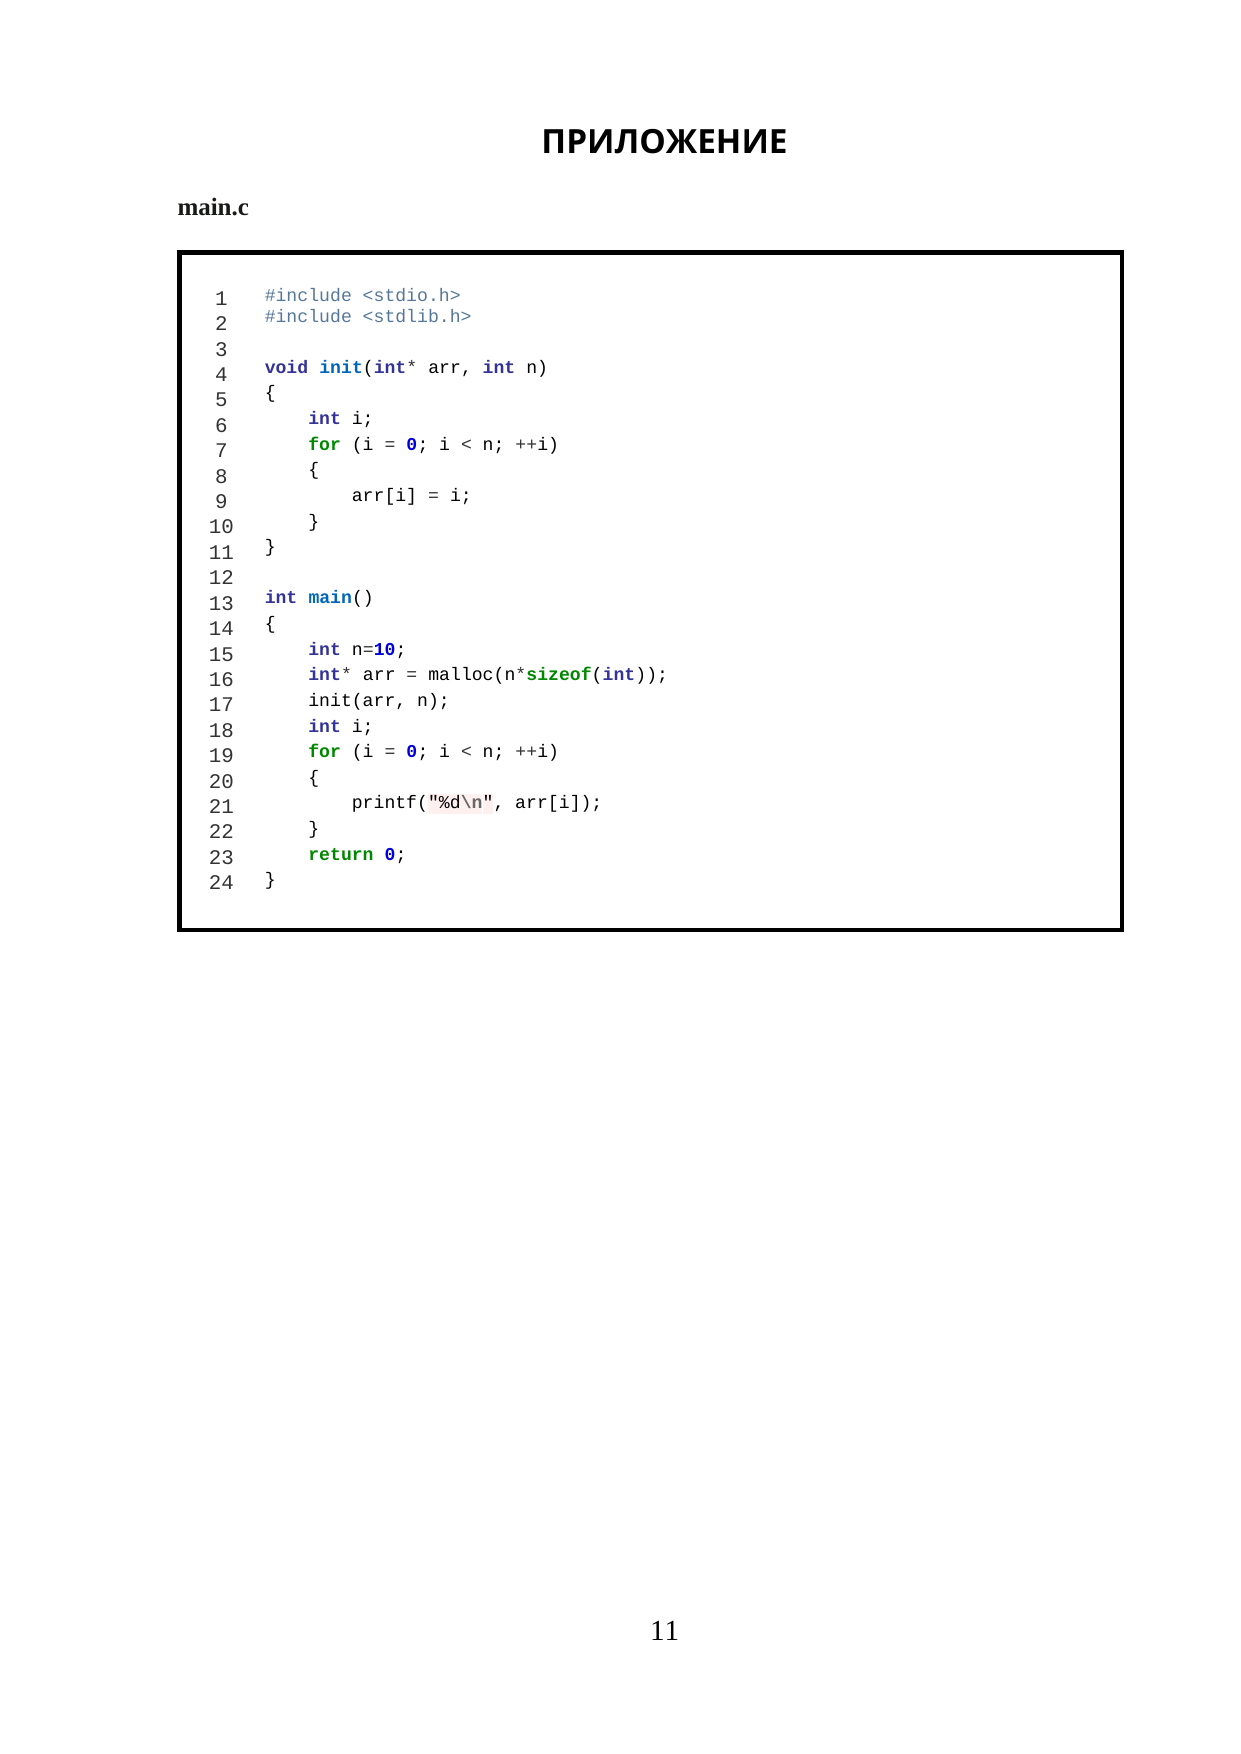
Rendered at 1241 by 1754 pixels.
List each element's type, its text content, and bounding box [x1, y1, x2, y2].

text main.c [177, 192, 1152, 221]
table_header #include <stdio.h> #include <stdlib.h> void init(int* arr, int n) { int i; for (i = 0; i < n; ++i) { arr[i] = i; } } int main() { int n=10; int* arr = malloc(n*sizeof(int)); init(arr, n); int i; for (i = 0; i < n; ++i) { printf("%d\n", arr[i]); } return 0; } [262, 255, 1120, 927]
subtitle ПРИЛОЖЕНИЕ [177, 118, 1152, 163]
table_header 1 2 3 4 5 6 7 8 9 10 11 12 13 14 15 16 17 18 19 20 21 22 23 24 [182, 255, 262, 927]
